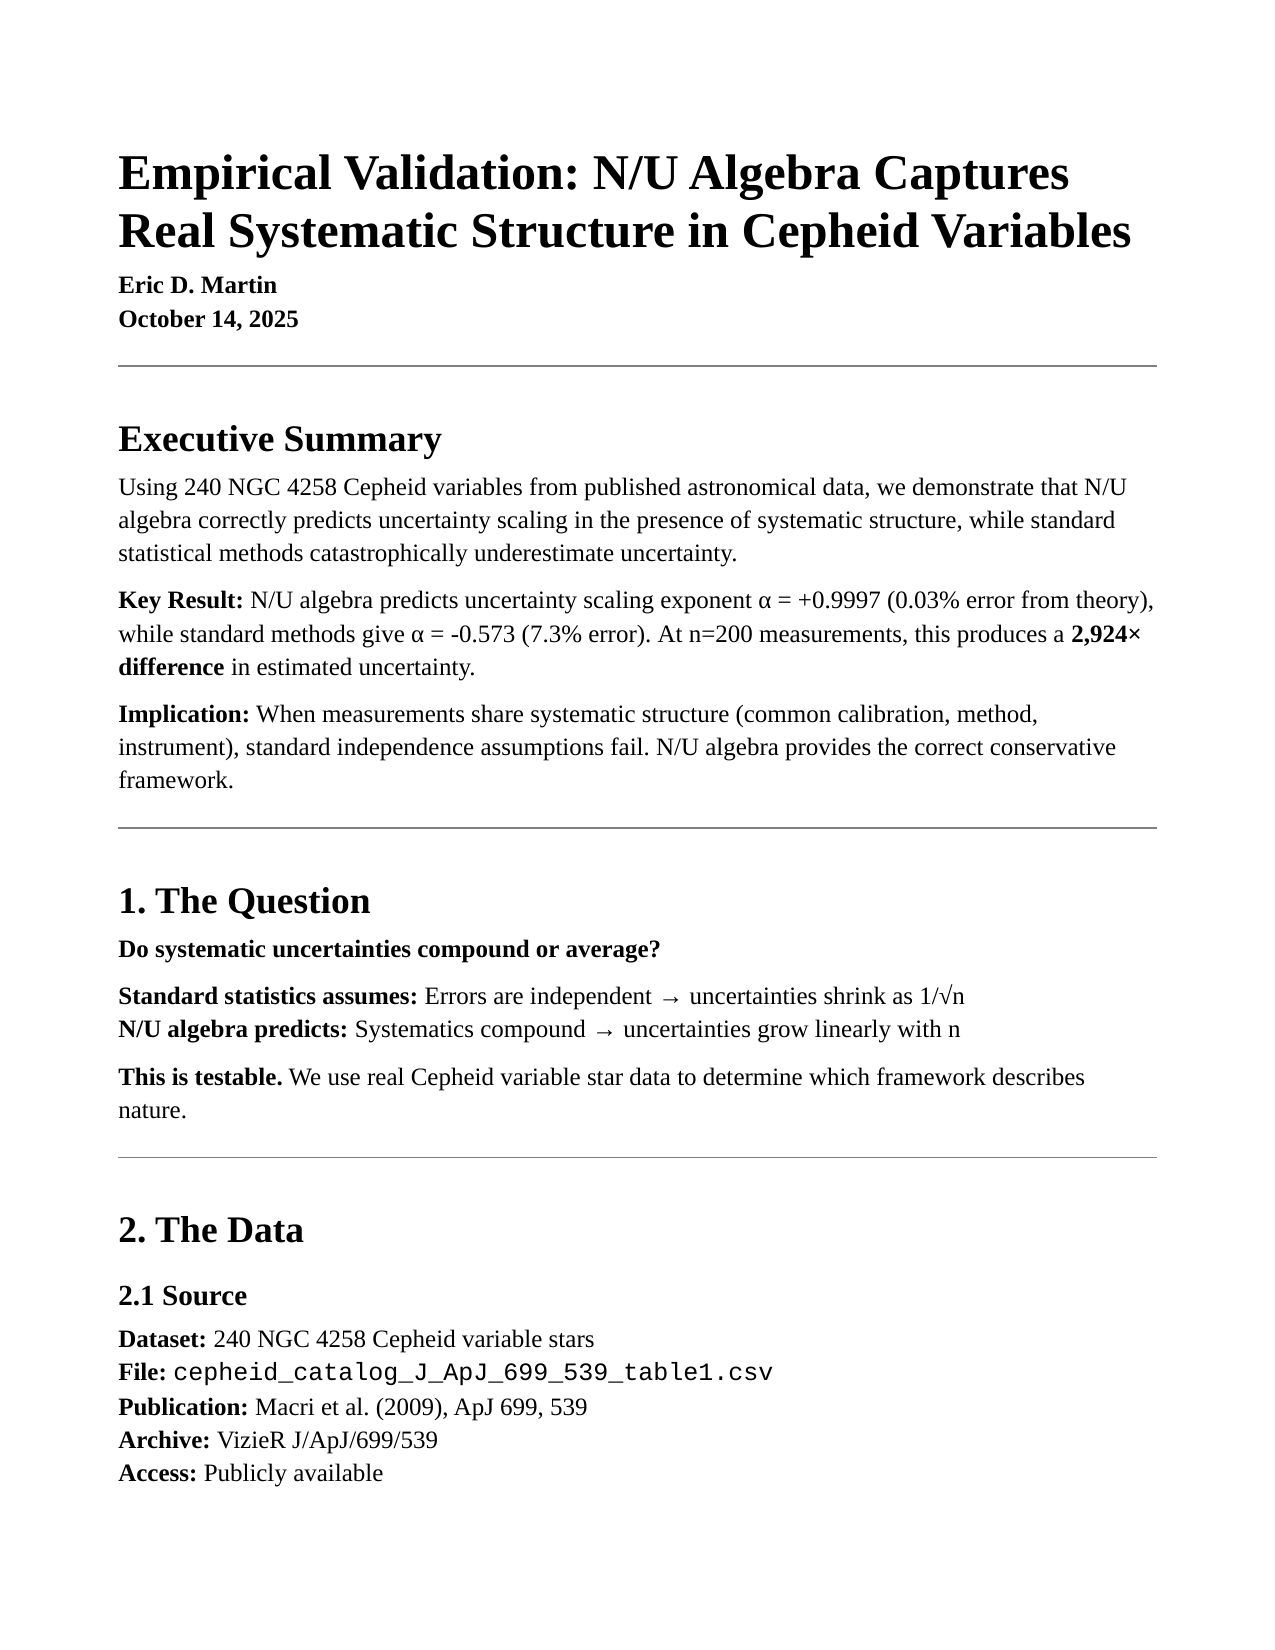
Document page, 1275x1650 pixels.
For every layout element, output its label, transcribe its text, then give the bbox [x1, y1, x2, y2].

text Implication: When measurements share systematic structure (common calibration, method, instrument), standard independence assumptions fail. N/U algebra provides the correct conservative framework. [118, 699, 1157, 794]
subtitle Empirical Validation: N/U Algebra Captures Real Systematic Structure in Cepheid Variables [118, 143, 1157, 258]
text Standard statistics assumes: Errors are independent → uncertainties shrink as 1/√n N/U algebra predicts: Systematics compound → uncertainties grow linearly with n [118, 981, 1157, 1043]
text Eric D. Martin October 14, 2025 [118, 271, 1157, 332]
text Dataset: 240 NGC 4258 Cepheid variable stars File: cepheid_catalog_J_ApJ_699_539_table1.csv Publication: Macri et al. (2009), ApJ 699, 539 Archive: VizieR J/ApJ/699/539 Access: Publicly available [118, 1324, 1157, 1487]
subtitle 2.1 Source [118, 1278, 1157, 1311]
text Do systematic uncertainties compound or average? [118, 934, 1157, 962]
subtitle Executive Summary [118, 416, 1157, 459]
text This is testable. We use real Cepheid variable star data to determine which framework describes nature. [118, 1062, 1157, 1124]
text Key Result: N/U algebra predicts uncertainty scaling exponent α = +0.9997 (0.03% error from theory), while standard methods give α = -0.573 (7.3% error). At n=200 measurements, this produces a 2,924× difference in estimated uncertainty. [118, 586, 1157, 680]
text Using 240 NGC 4258 Cepheid variables from published astronomical data, we demonstrate that N/U algebra correctly predicts uncertainty scaling in the presence of systematic structure, while standard statistical methods catastrophically underestimate uncertainty. [118, 472, 1157, 567]
subtitle 1. The Question [118, 878, 1157, 921]
subtitle 2. The Data [118, 1208, 1157, 1251]
